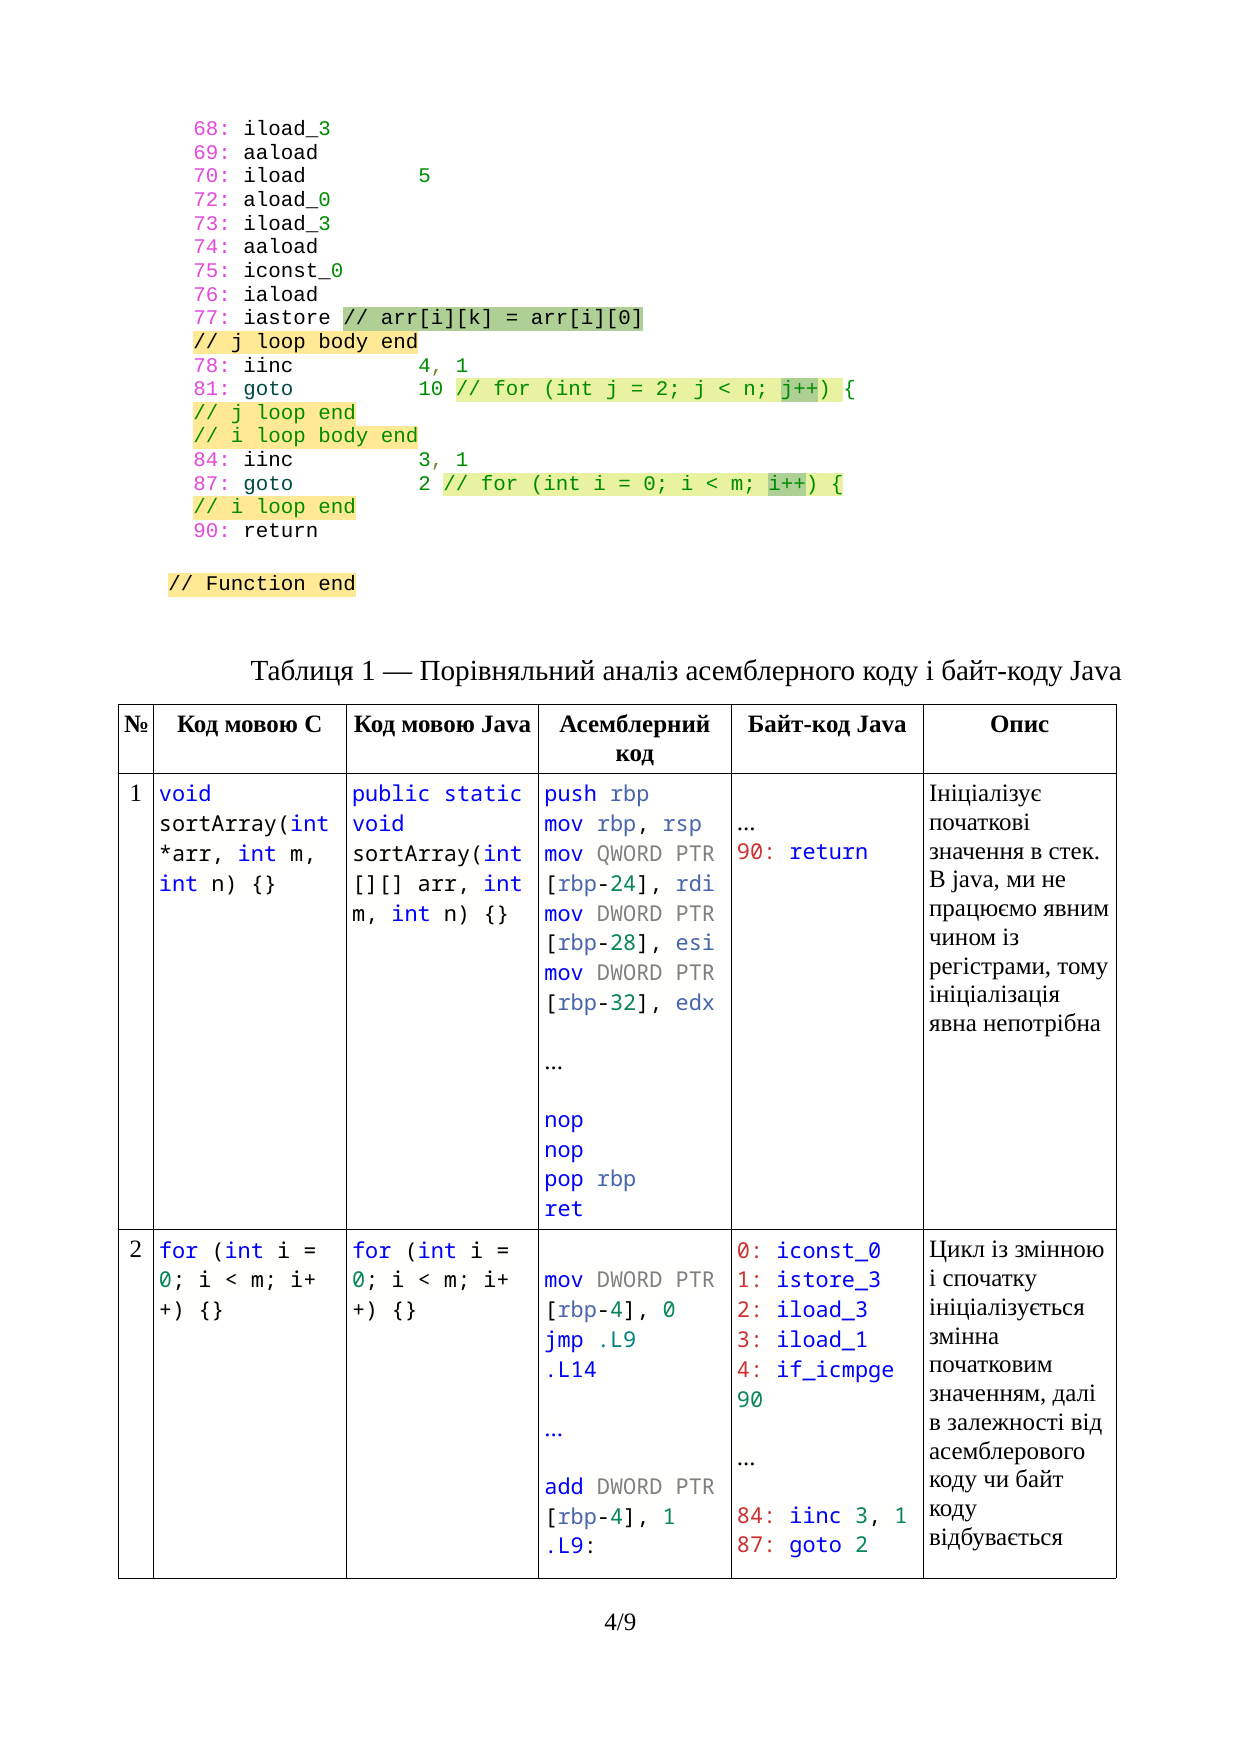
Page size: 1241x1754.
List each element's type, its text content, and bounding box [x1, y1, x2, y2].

text 74: aaload [118, 236, 1122, 260]
text 72: aload_0 [118, 189, 1122, 213]
text 68: iload_3 [118, 118, 1122, 142]
text 87: goto 2 // for (int i = 0; i < m; i++) { [118, 473, 1122, 496]
table_cell 2 [119, 1230, 153, 1577]
text 73: iload_3 [118, 213, 1122, 236]
text 90: return [118, 520, 1122, 544]
table_cell 0: iconst_0 1: istore_3 2: iload_3 3: iload_1 4: if_icmpge 90 ... 84: iinc 3, 1 87: goto 2 [732, 1230, 923, 1577]
text 81: goto 10 // for (int j = 2; j < n; j++) { [118, 378, 1122, 402]
table_cell for (int i = 0; i < m; i++) {} [347, 1230, 538, 1577]
table_header Код мовою Java [347, 705, 538, 772]
text 70: iload 5 [118, 165, 1122, 189]
text // j loop body end [118, 331, 1122, 354]
table_cell Цикл із змінною i спочатку ініціалізується змінна початковим значенням, далі в залежності від асемблерового коду чи байт коду відбувається [924, 1230, 1116, 1577]
text 78: iinc 4, 1 [118, 354, 1122, 378]
text 76: iaload [118, 284, 1122, 307]
table_header № [119, 705, 153, 772]
text // j loop end [118, 402, 1122, 426]
text 77: iastore // arr[i][k] = arr[i][0] [118, 307, 1122, 331]
table_cell ... 90: return [732, 774, 923, 1229]
table_header Байт-код Java [732, 705, 923, 772]
text // i loop body end [118, 426, 1122, 449]
table_cell mov DWORD PTR [rbp-4], 0 jmp .L9 .L14 ... add DWORD PTR [rbp-4], 1 .L9: [539, 1230, 731, 1577]
table_cell public static void sortArray(int[][] arr, int m, int n) {} [347, 774, 538, 1229]
table_header Код мовою C [154, 705, 346, 772]
text 69: aaload [118, 142, 1122, 165]
text 75: iconst_0 [118, 260, 1122, 284]
text 84: iinc 3, 1 [118, 449, 1122, 473]
text // i loop end [118, 496, 1122, 520]
table_cell Ініціалізує початкові значення в стек. В java, ми не працюємо явним чином із регістрами, тому ініціалізація явна непотрібна [924, 774, 1116, 1229]
table_cell 1 [119, 774, 153, 1229]
table_cell void sortArray(int *arr, int m, int n) {} [154, 774, 346, 1229]
table_header Асемблерний код [539, 705, 731, 772]
table_header Опис [924, 705, 1116, 772]
table_cell for (int i = 0; i < m; i++) {} [154, 1230, 346, 1577]
table_cell push rbp mov rbp, rsp mov QWORD PTR [rbp-24], rdi mov DWORD PTR [rbp-28], esi mov DWORD PTR [rbp-32], edx ... nop nop pop rbp ret [539, 774, 731, 1229]
text Таблиця 1 — Порівняльний аналіз асемблерного коду і байт-коду Java [118, 653, 1122, 687]
text // Function end [118, 573, 1122, 597]
